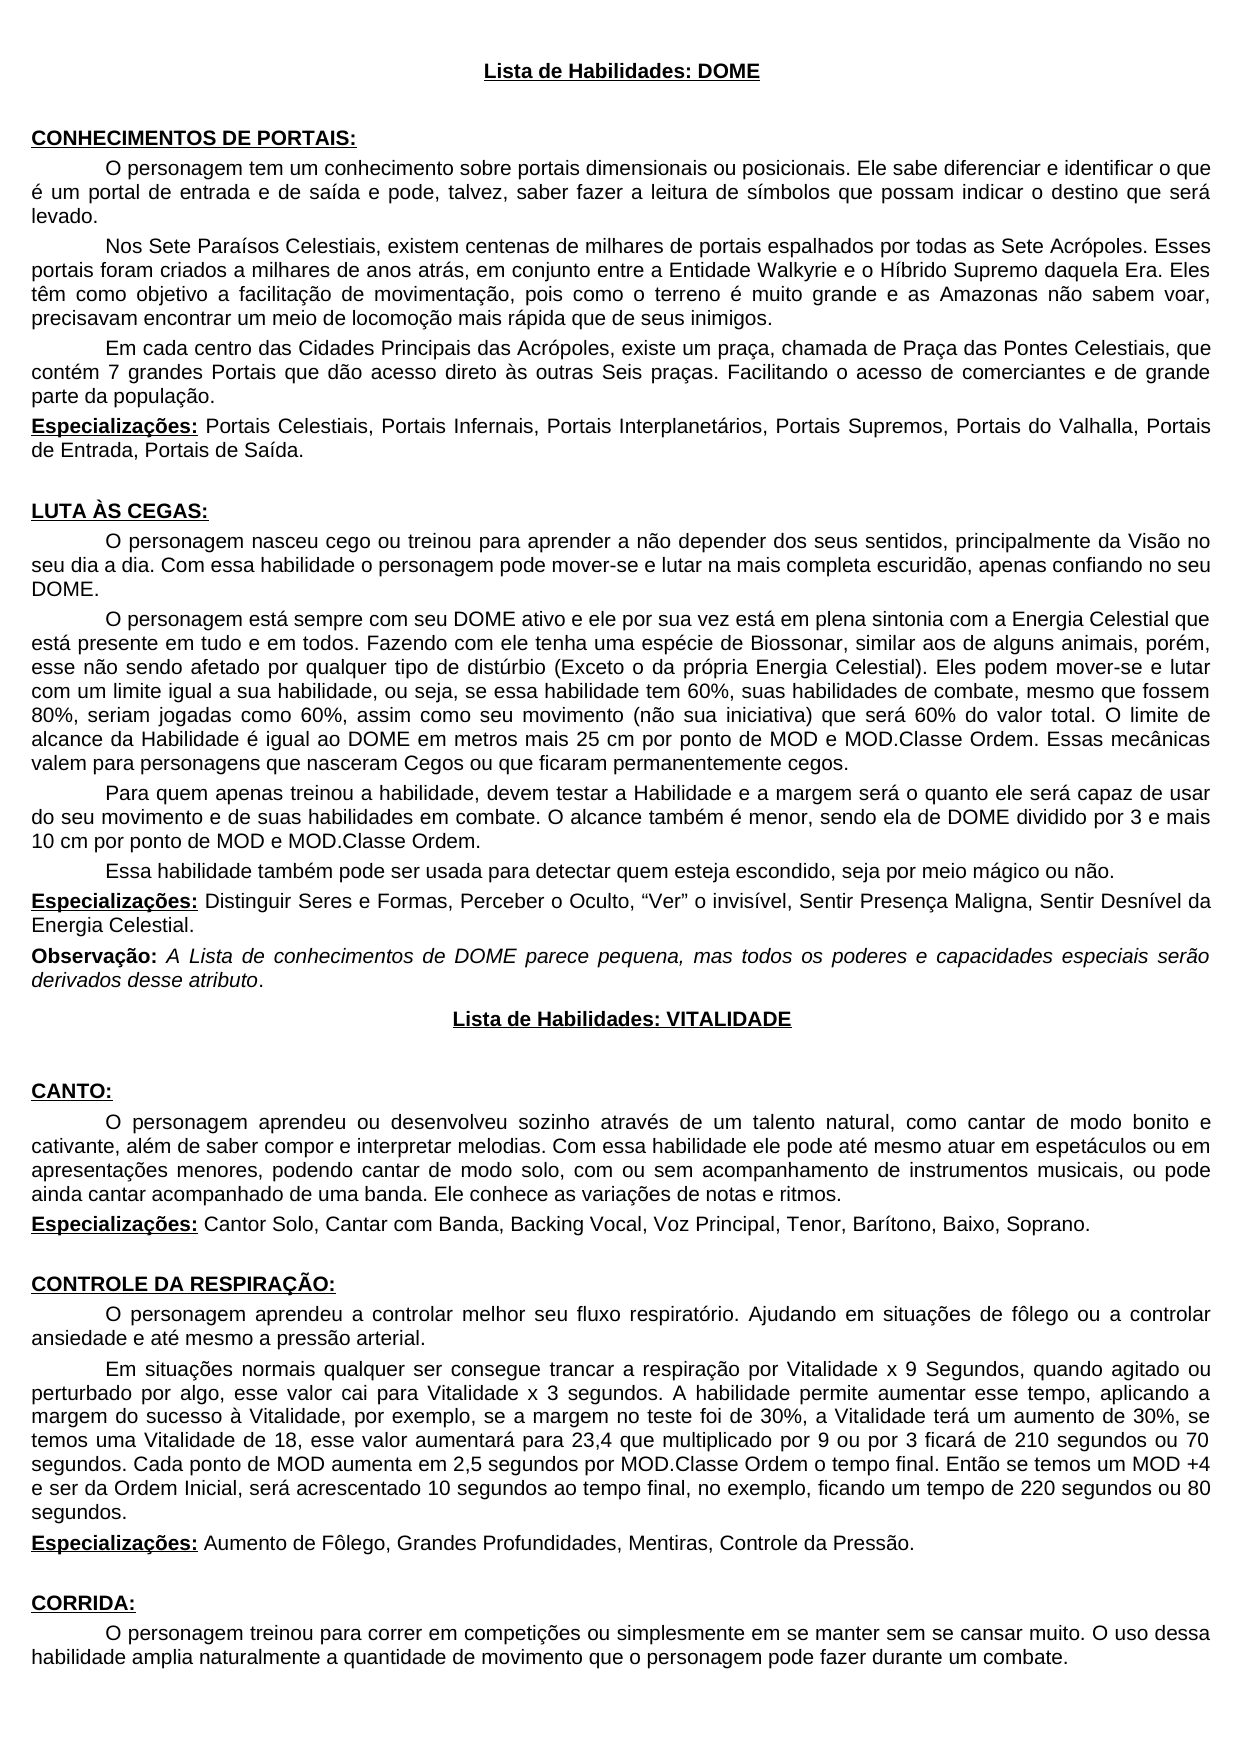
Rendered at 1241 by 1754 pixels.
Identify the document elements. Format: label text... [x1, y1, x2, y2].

text CONTROLE DA RESPIRAÇÃO: [31, 1272, 1212, 1296]
text Especializações: Portais Celestiais, Portais Infernais, Portais Interplanetários, Portais Supremos, Portais do Valhalla, Portais de Entrada, Portais de Saída. [31, 414, 1212, 462]
text LUTA ÀS CEGAS: [31, 499, 1212, 523]
text Especializações: Cantor Solo, Cantar com Banda, Backing Vocal, Voz Principal, Tenor, Barítono, Baixo, Soprano. [31, 1212, 1212, 1236]
text Observação: A Lista de conhecimentos de DOME parece pequena, mas todos os poderes e capacidades especiais serão derivados desse atributo. [31, 943, 1212, 991]
text O personagem aprendeu a controlar melhor seu fluxo respiratório. Ajudando em situações de fôlego ou a controlar ansiedade e até mesmo a pressão arterial. [31, 1302, 1212, 1350]
text Essa habilidade também pode ser usada para detectar quem esteja escondido, seja por meio mágico ou não. [31, 859, 1212, 883]
text CORRIDA: [31, 1591, 1212, 1615]
text O personagem nasceu cego ou treinou para aprender a não depender dos seus sentidos, principalmente da Visão no seu dia a dia. Com essa habilidade o personagem pode mover-se e lutar na mais completa escuridão, apenas confiando no seu DOME. [31, 529, 1212, 601]
text Para quem apenas treinou a habilidade, devem testar a Habilidade e a margem será o quanto ele será capaz de usar do seu movimento e de suas habilidades em combate. O alcance também é menor, sendo ela de DOME dividido por 3 e mais 10 cm por ponto de MOD e MOD.Classe Ordem. [31, 781, 1212, 853]
text Especializações: Distinguir Seres e Formas, Perceber o Oculto, “Ver” o invisível, Sentir Presença Maligna, Sentir Desnível da Energia Celestial. [31, 889, 1212, 937]
text CANTO: [31, 1079, 1212, 1103]
text O personagem aprendeu ou desenvolveu sozinho através de um talento natural, como cantar de modo bonito e cativante, além de saber compor e interpretar melodias. Com essa habilidade ele pode até mesmo atuar em espetáculos ou em apresentações menores, podendo cantar de modo solo, com ou sem acompanhamento de instrumentos musicais, ou pode ainda cantar acompanhado de uma banda. Ele conhece as variações de notas e ritmos. [31, 1109, 1212, 1205]
text Nos Sete Paraísos Celestiais, existem centenas de milhares de portais espalhados por todas as Sete Acrópoles. Esses portais foram criados a milhares de anos atrás, em conjunto entre a Entidade Walkyrie e o Híbrido Supremo daquela Era. Eles têm como objetivo a facilitação de movimentação, pois como o terreno é muito grande e as Amazonas não sabem voar, precisavam encontrar um meio de locomoção mais rápida que de seus inimigos. [31, 234, 1212, 330]
text Lista de Habilidades: VITALIDADE [31, 1006, 1212, 1030]
text Especializações: Aumento de Fôlego, Grandes Profundidades, Mentiras, Controle da Pressão. [31, 1530, 1212, 1554]
text Em cada centro das Cidades Principais das Acrópoles, existe um praça, chamada de Praça das Pontes Celestiais, que contém 7 grandes Portais que dão acesso direto às outras Seis praças. Facilitando o acesso de comerciantes e de grande parte da população. [31, 336, 1212, 408]
text O personagem tem um conhecimento sobre portais dimensionais ou posicionais. Ele sabe diferenciar e identificar o que é um portal de entrada e de saída e pode, talvez, saber fazer a leitura de símbolos que possam indicar o destino que será levado. [31, 156, 1212, 228]
text CONHECIMENTOS DE PORTAIS: [31, 126, 1212, 150]
text O personagem está sempre com seu DOME ativo e ele por sua vez está em plena sintonia com a Energia Celestial que está presente em tudo e em todos. Fazendo com ele tenha uma espécie de Biossonar, similar aos de alguns animais, porém, esse não sendo afetado por qualquer tipo de distúrbio (Exceto o da própria Energia Celestial). Eles podem mover-se e lutar com um limite igual a sua habilidade, ou seja, se essa habilidade tem 60%, suas habilidades de combate, mesmo que fossem 80%, seriam jogadas como 60%, assim como seu movimento (não sua iniciativa) que será 60% do valor total. O limite de alcance da Habilidade é igual ao DOME em metros mais 25 cm por ponto de MOD e MOD.Classe Ordem. Essas mecânicas valem para personagens que nasceram Cegos ou que ficaram permanentemente cegos. [31, 607, 1212, 775]
text O personagem treinou para correr em competições ou simplesmente em se manter sem se cansar muito. O uso dessa habilidade amplia naturalmente a quantidade de movimento que o personagem pode fazer durante um combate. [31, 1621, 1212, 1669]
text Em situações normais qualquer ser consegue trancar a respiração por Vitalidade x 9 Segundos, quando agitado ou perturbado por algo, esse valor cai para Vitalidade x 3 segundos. A habilidade permite aumentar esse tempo, aplicando a margem do sucesso à Vitalidade, por exemplo, se a margem no teste foi de 30%, a Vitalidade terá um aumento de 30%, se temos uma Vitalidade de 18, esse valor aumentará para 23,4 que multiplicado por 9 ou por 3 ficará de 210 segundos ou 70 segundos. Cada ponto de MOD aumenta em 2,5 segundos por MOD.Classe Ordem o tempo final. Então se temos um MOD +4 e ser da Ordem Inicial, será acrescentado 10 segundos ao tempo final, no exemplo, ficando um tempo de 220 segundos ou 80 segundos. [31, 1356, 1212, 1524]
text Lista de Habilidades: DOME [31, 59, 1212, 83]
